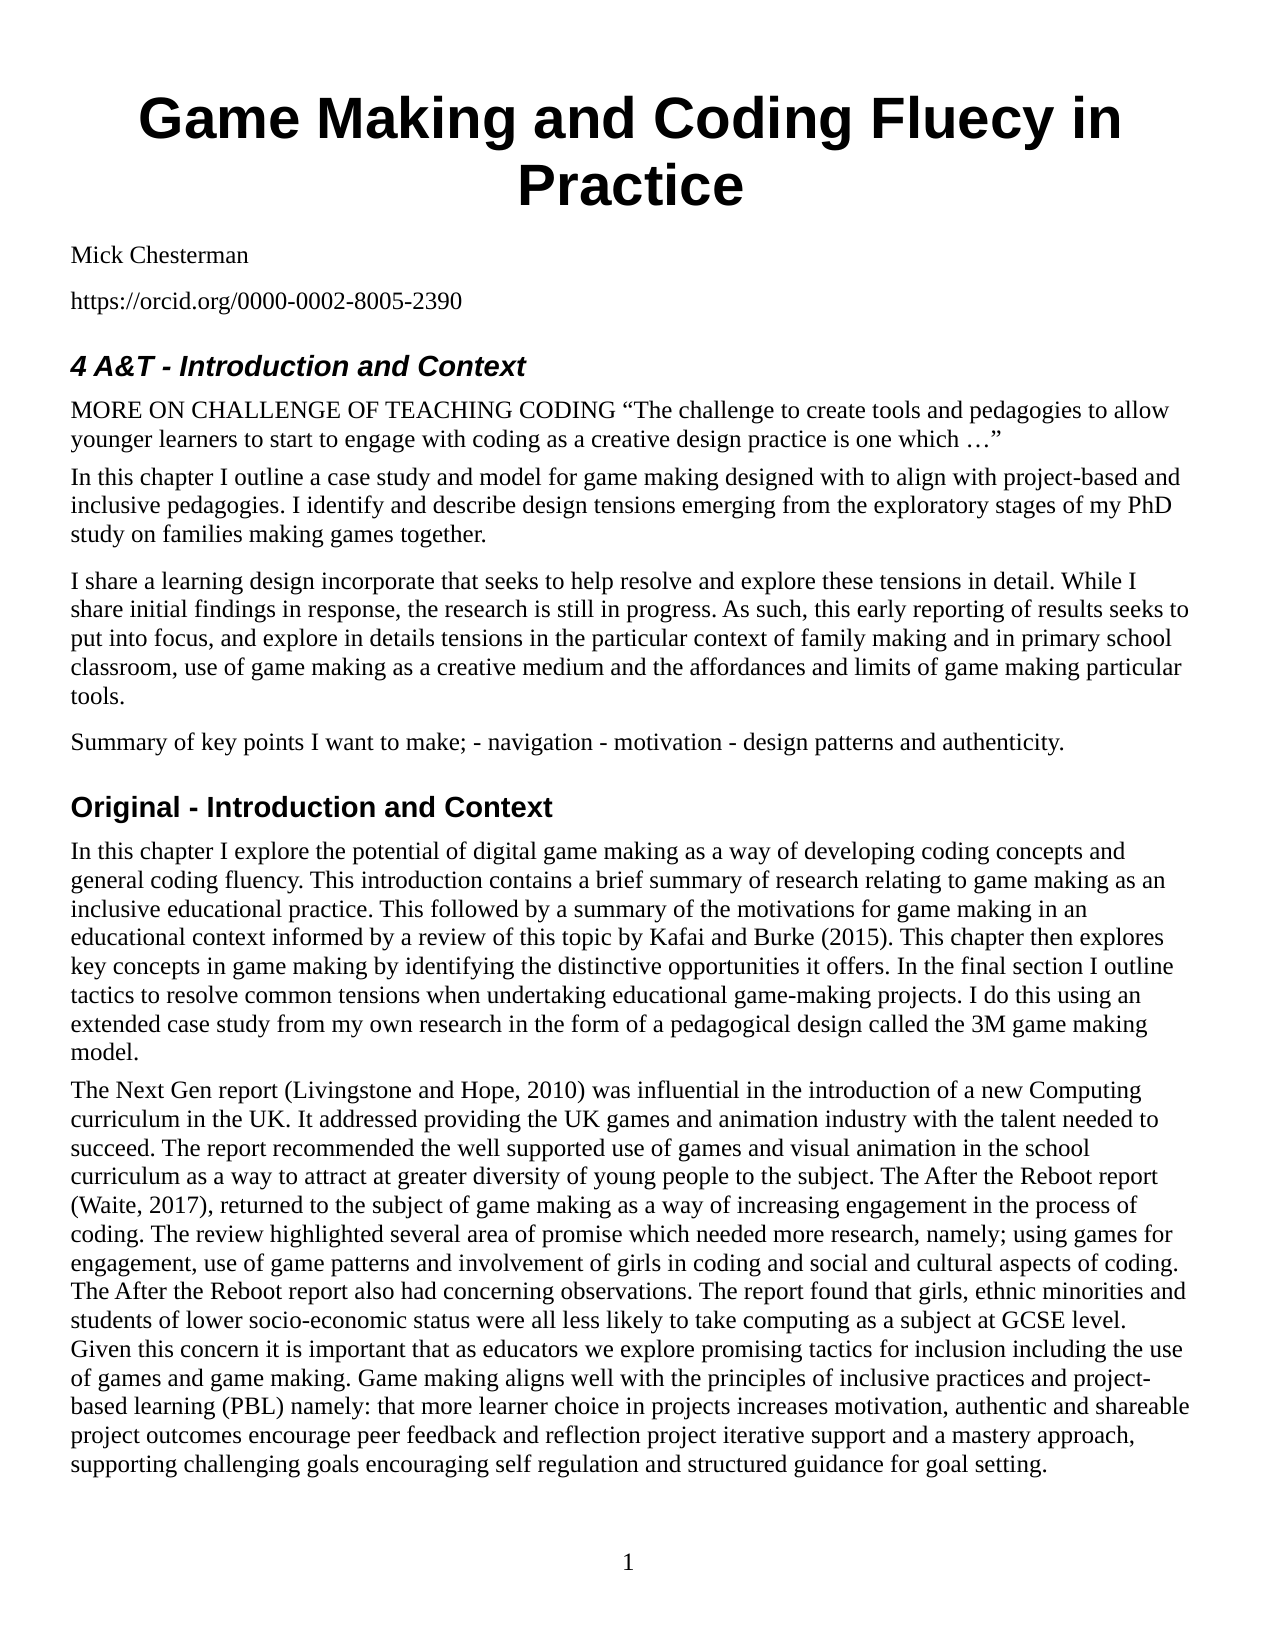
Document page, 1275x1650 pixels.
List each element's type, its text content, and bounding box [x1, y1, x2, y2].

text The Next Gen report (Livingstone and Hope, 2010) was influential in the introduction of a new Computing curriculum in the UK. It addressed providing the UK games and animation industry with the talent needed to succeed. The report recommended the well supported use of games and visual animation in the school curriculum as a way to attract at greater diversity of young people to the subject. The After the Reboot report (Waite, 2017), returned to the subject of game making as a way of increasing engagement in the process of coding. The review highlighted several area of promise which needed more research, namely; using games for engagement, use of game patterns and involvement of girls in coding and social and cultural aspects of coding. The After the Reboot report also had concerning observations. The report found that girls, ethnic minorities and students of lower socio-economic status were all less likely to take computing as a subject at GCSE level. Given this concern it is important that as educators we explore promising tactics for inclusion including the use of games and game making. Game making aligns well with the principles of inclusive practices and project-based learning (PBL) namely: that more learner choice in projects increases motivation, authentic and shareable project outcomes encourage peer feedback and reflection project iterative support and a mastery approach, supporting challenging goals encouraging self regulation and structured guidance for goal setting. [70, 1075, 1192, 1478]
subtitle Original - Introduction and Context [70, 790, 1192, 824]
title Game Making and Coding Fluecy in Practice [70, 84, 1192, 218]
text MORE ON CHALLENGE OF TEACHING CODING “The challenge to create tools and pedagogies to allow younger learners to start to engage with coding as a creative design practice is one which …” [70, 395, 1192, 453]
text In this chapter I outline a case study and model for game making designed with to align with project-based and inclusive pedagogies. I identify and describe design tensions emerging from the exploratory stages of my PhD study on families making games together. [70, 462, 1192, 548]
text Summary of key points I want to make; - navigation - motivation - design patterns and authenticity. [70, 727, 1192, 756]
text I share a learning design incorporate that seeks to help resolve and explore these tensions in detail. While I share initial findings in response, the research is still in progress. As such, this early reporting of results seeks to put into focus, and explore in details tensions in the particular context of family making and in primary school classroom, use of game making as a creative medium and the affordances and limits of game making particular tools. [70, 566, 1192, 709]
text https://orcid.org/0000-0002-8005-2390 [70, 286, 1192, 315]
text Mick Chesterman [70, 240, 1192, 268]
subtitle 4 A&T - Introduction and Context [70, 349, 1192, 383]
text In this chapter I explore the potential of digital game making as a way of developing coding concepts and general coding fluency. This introduction contains a brief summary of research relating to game making as an inclusive educational practice. This followed by a summary of the motivations for game making in an educational context informed by a review of this topic by Kafai and Burke (2015). This chapter then explores key concepts in game making by identifying the distinctive opportunities it offers. In the final section I outline tactics to resolve common tensions when undertaking educational game-making projects. I do this using an extended case study from my own research in the form of a pedagogical design called the 3M game making model. [70, 836, 1192, 1066]
